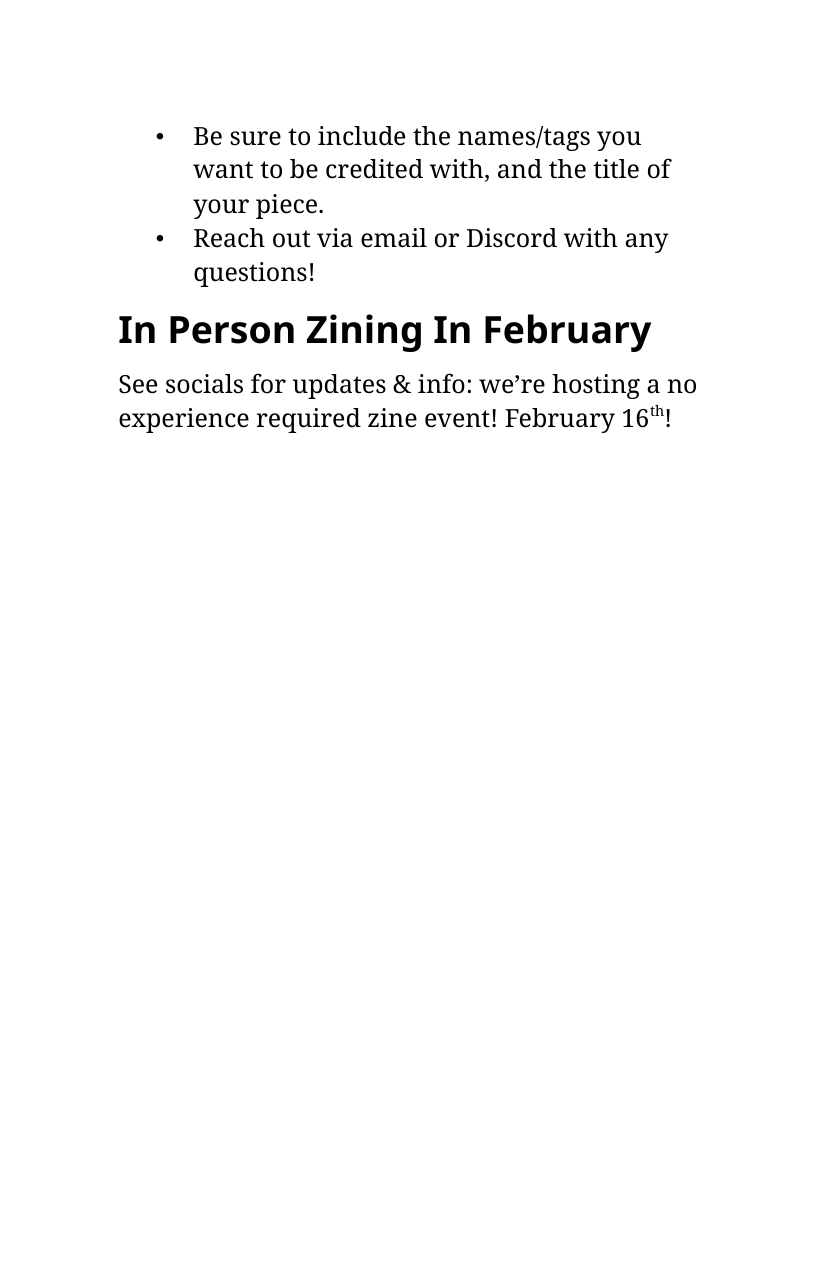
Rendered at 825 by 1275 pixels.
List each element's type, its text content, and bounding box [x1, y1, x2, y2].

list Be sure to include the names/tags you want to be credited with, and the title of your piece. [156, 118, 707, 220]
subtitle In Person Zining In February [118, 303, 707, 354]
list Reach out via email or Discord with any questions! [156, 220, 707, 288]
text See socials for updates & info: we’re hosting a no experience required zine event! February 16th! [118, 366, 707, 434]
